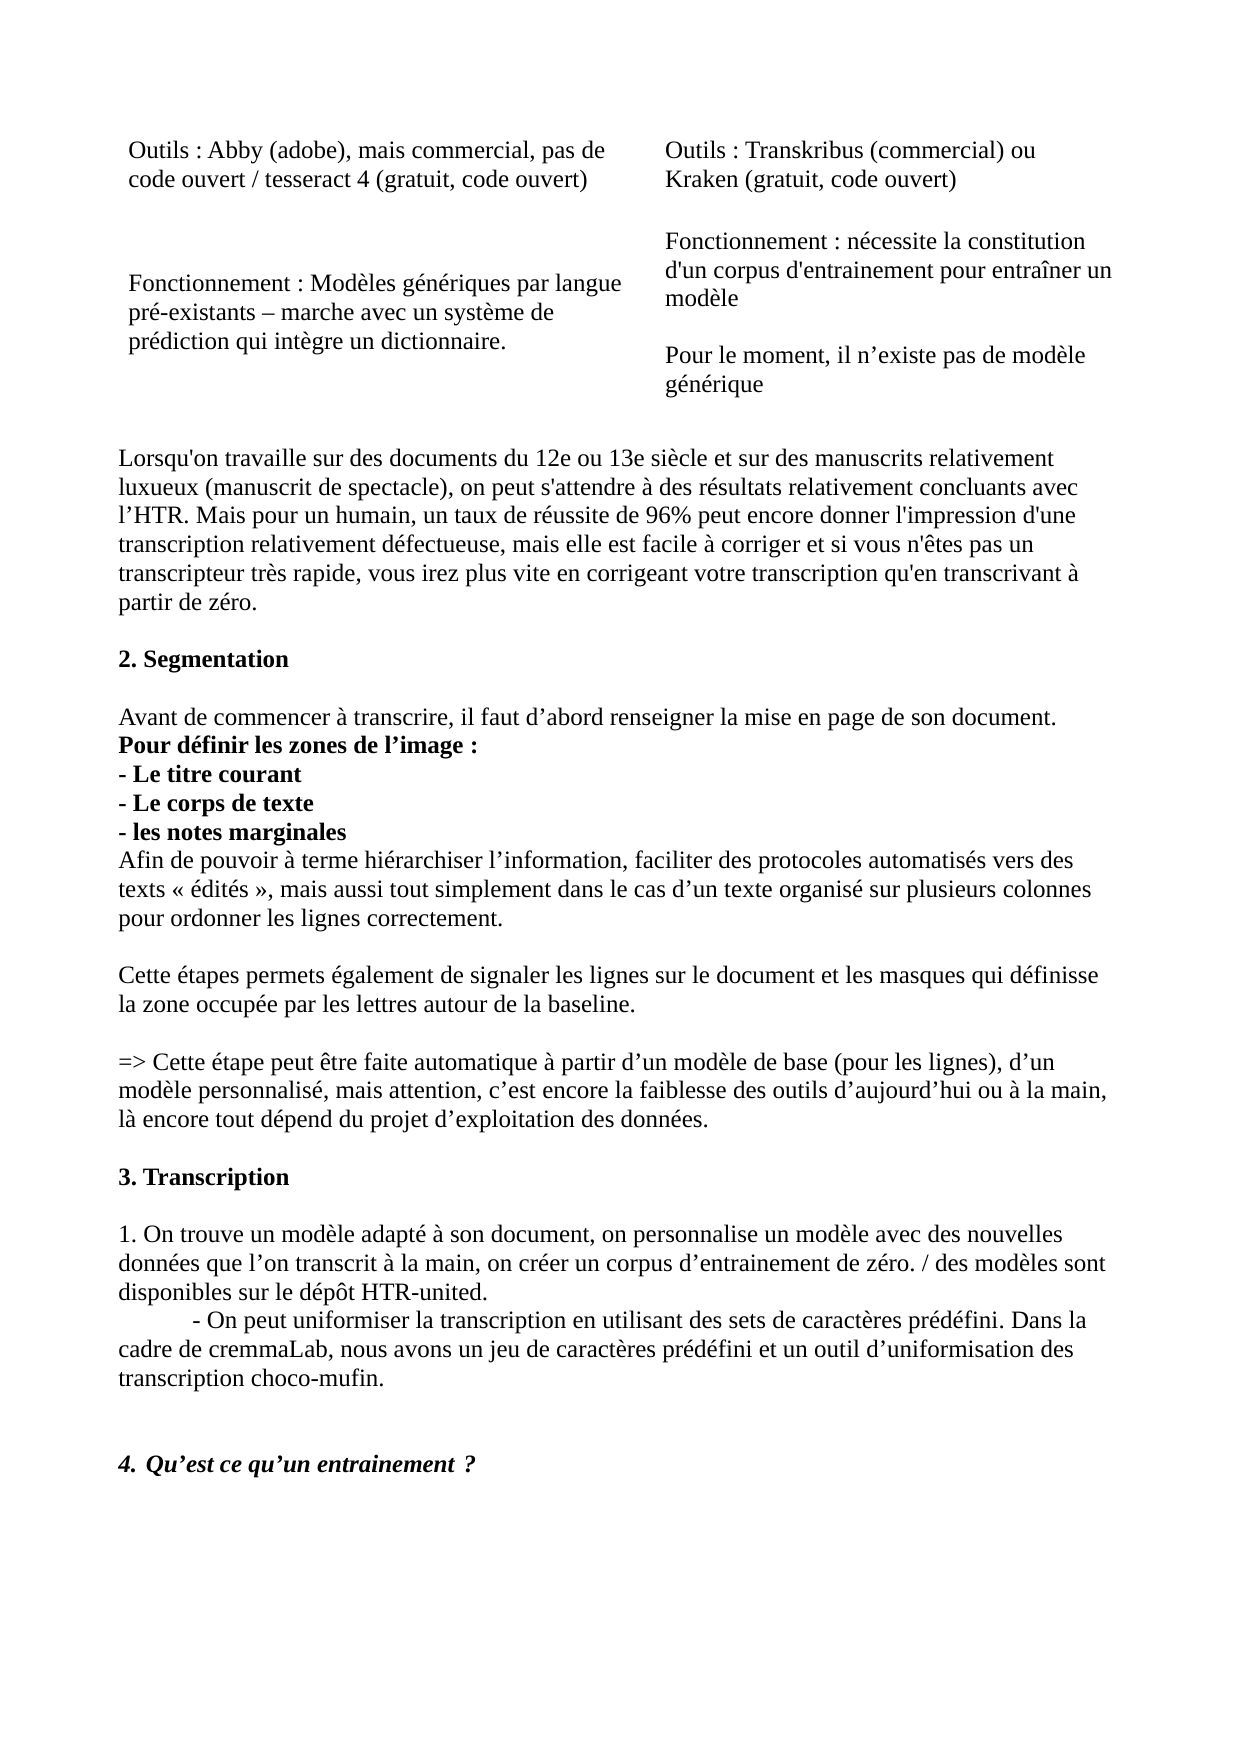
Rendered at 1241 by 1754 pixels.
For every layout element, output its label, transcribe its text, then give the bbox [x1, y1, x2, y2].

text - On peut uniformiser la transcription en utilisant des sets de caractères prédéfini. Dans la cadre de cremmaLab, nous avons un jeu de caractères prédéfini et un outil d’uniformisation des transcription choco-mufin. [118, 1305, 1122, 1392]
text Avant de commencer à transcrire, il faut d’abord renseigner la mise en page de son document. [118, 702, 1122, 730]
text Afin de pouvoir à terme hiérarchiser l’information, faciliter des protocoles automatisés vers des texts « édités », mais aussi tout simplement dans le cas d’un texte organisé sur plusieurs colonnes pour ordonner les lignes correctement. [118, 845, 1122, 932]
text => Cette étape peut être faite automatique à partir d’un modèle de base (pour les lignes), d’un modèle personnalisé, mais attention, c’est encore la faiblesse des outils d’aujourd’hui ou à la main, là encore tout dépend du projet d’exploitation des données. [118, 1047, 1122, 1133]
text Lorsqu'on travaille sur des documents du 12e ou 13e siècle et sur des manuscrits relativement luxueux (manuscrit de spectacle), on peut s'attendre à des résultats relativement concluants avec l’HTR. Mais pour un humain, un taux de réussite de 96% peut encore donner l'impression d'une transcription relativement défectueuse, mais elle est facile à corriger et si vous n'êtes pas un transcripteur très rapide, vous irez plus vite en corrigeant votre transcription qu'en transcrivant à partir de zéro. [118, 443, 1122, 615]
text - Le titre courant [118, 759, 1122, 788]
text 1. On trouve un modèle adapté à son document, on personnalise un modèle avec des nouvelles données que l’on transcrit à la main, on créer un corpus d’entrainement de zéro. / des modèles sont disponibles sur le dépôt HTR-united. [118, 1219, 1122, 1305]
text 4. Qu’est ce qu’un entrainement ? [118, 1449, 1122, 1478]
text - Le corps de texte [118, 788, 1122, 817]
table_cell Outils : Abby (adobe), mais commercial, pas de code ouvert / tesseract 4 (gratuit, code ouvert) [118, 118, 655, 209]
text 3. Transcription [118, 1162, 1122, 1190]
text Cette étapes permets également de signaler les lignes sur le document et les masques qui définisse la zone occupée par les lettres autour de la baseline. [118, 960, 1122, 1018]
table_cell Fonctionnement : nécessite la constitution d'un corpus d'entrainement pour entraîner un modèle Pour le moment, il n’existe pas de modèle générique [655, 209, 1122, 414]
text - les notes marginales [118, 817, 1122, 845]
text Pour définir les zones de l’image : [118, 730, 1122, 759]
table_cell Fonctionnement : Modèles génériques par langue pré-existants – marche avec un système de prédiction qui intègre un dictionnaire. [118, 209, 655, 414]
text 2. Segmentation [118, 644, 1122, 673]
table_cell Outils : Transkribus (commercial) ou Kraken (gratuit, code ouvert) [655, 118, 1122, 209]
